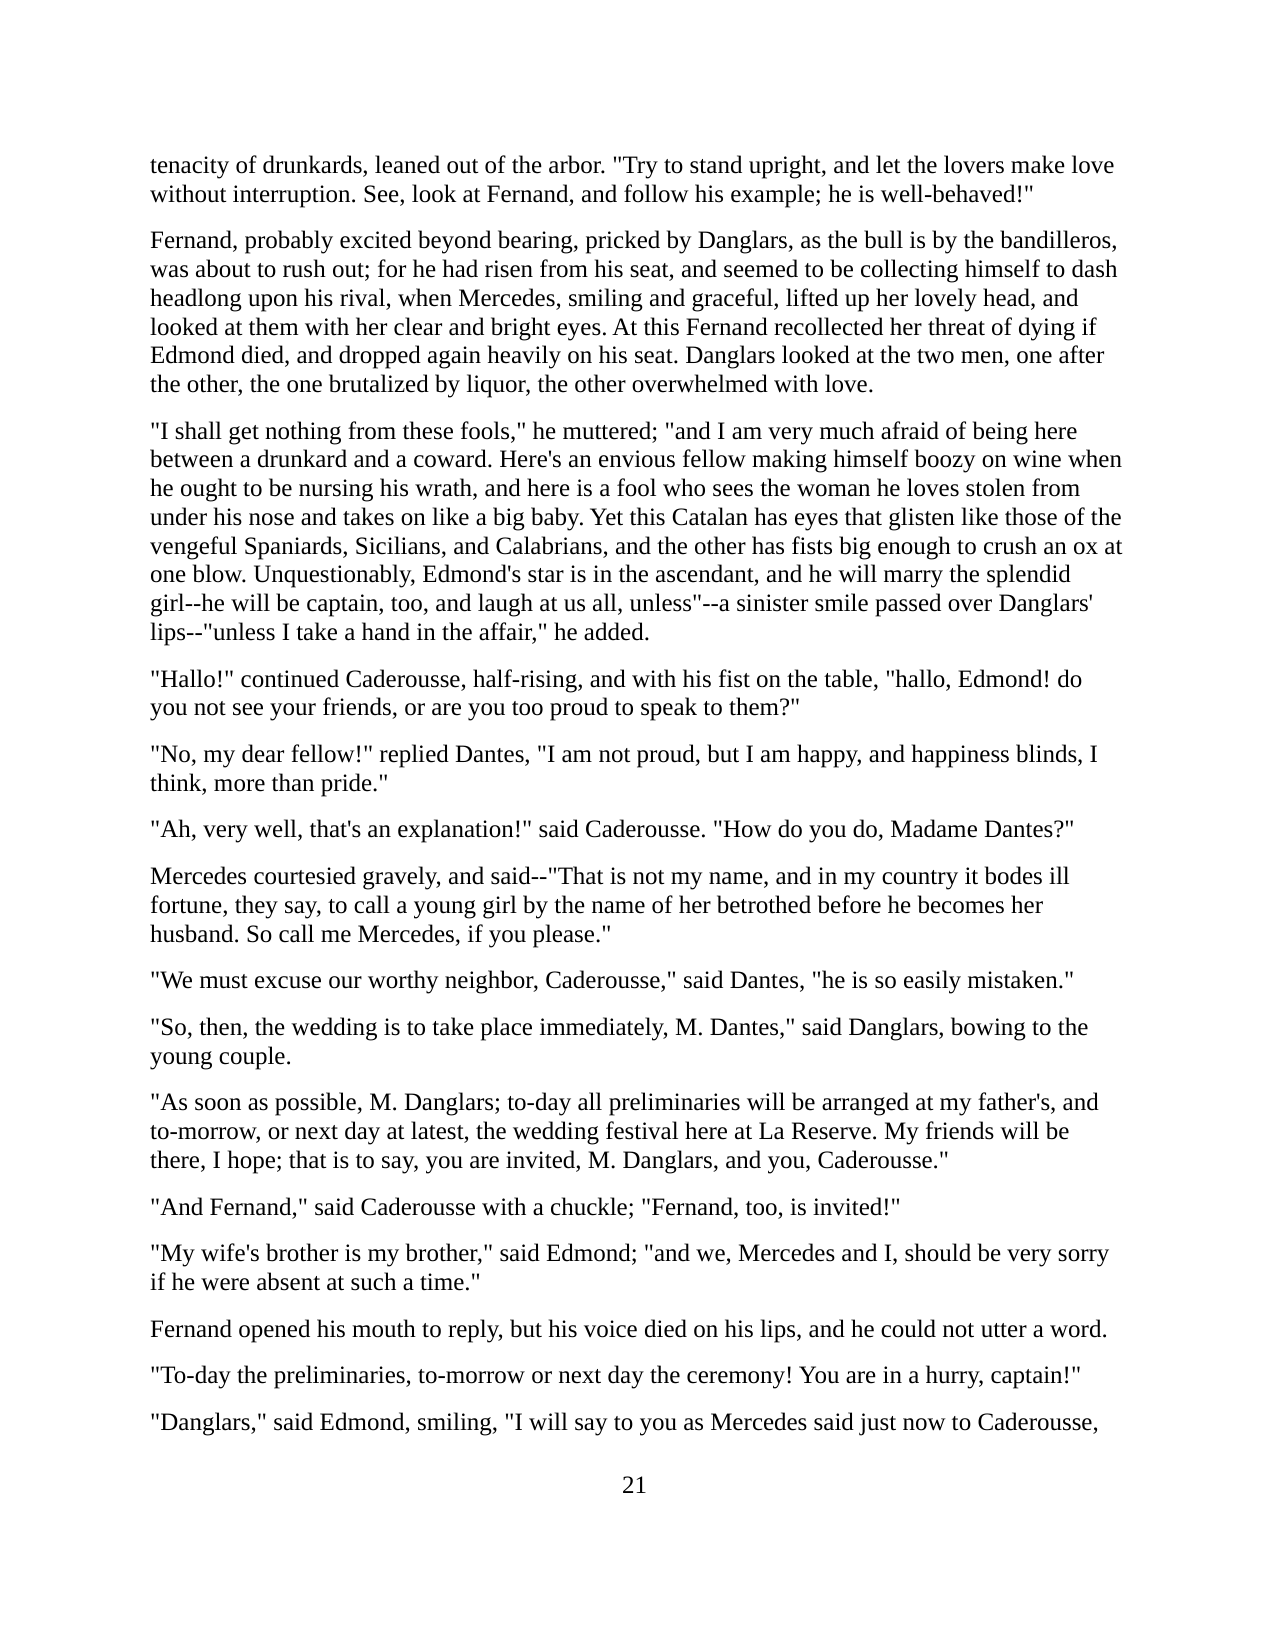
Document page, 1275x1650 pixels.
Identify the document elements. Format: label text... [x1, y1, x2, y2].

text "Danglars," said Edmond, smiling, "I will say to you as Mercedes said just now to Caderousse, [150, 1407, 1125, 1436]
text "I shall get nothing from these fools," he muttered; "and I am very much afraid of being here between a drunkard and a coward. Here's an envious fellow making himself boozy on wine when he ought to be nursing his wrath, and here is a fool who sees the woman he loves stolen from under his nose and takes on like a big baby. Yet this Catalan has eyes that glisten like those of the vengeful Spaniards, Sicilians, and Calabrians, and the other has fists big enough to crush an ox at one blow. Unquestionably, Edmond's star is in the ascendant, and he will marry the splendid girl--he will be captain, too, and laugh at us all, unless"--a sinister smile passed over Danglars' lips--"unless I take a hand in the affair," he added. [150, 416, 1125, 646]
text "Ah, very well, that's an explanation!" said Caderousse. "How do you do, Madame Dantes?" [150, 814, 1125, 843]
text "As soon as possible, M. Danglars; to-day all preliminaries will be arranged at my father's, and to-morrow, or next day at latest, the wedding festival here at La Reserve. My friends will be there, I hope; that is to say, you are invited, M. Danglars, and you, Caderousse." [150, 1087, 1125, 1174]
text Fernand, probably excited beyond bearing, pricked by Danglars, as the bull is by the bandilleros, was about to rush out; for he had risen from his seat, and seemed to be collecting himself to dash headlong upon his rival, when Mercedes, smiling and graceful, lifted up her lovely head, and looked at them with her clear and bright eyes. At this Fernand recollected her threat of dying if Edmond died, and dropped again heavily on his seat. Danglars looked at the two men, one after the other, the one brutalized by liquor, the other overwhelmed with love. [150, 225, 1125, 398]
text "So, then, the wedding is to take place immediately, M. Dantes," said Danglars, bowing to the young couple. [150, 1012, 1125, 1069]
text "No, my dear fellow!" replied Dantes, "I am not proud, but I am happy, and happiness blinds, I think, more than pride." [150, 739, 1125, 797]
text tenacity of drunkards, leaned out of the arbor. "Try to stand upright, and let the lovers make love without interruption. See, look at Fernand, and follow his example; he is well-behaved!" [150, 150, 1125, 207]
text Mercedes courtesied gravely, and said--"That is not my name, and in my country it bodes ill fortune, they say, to call a young girl by the name of her betrothed before he becomes her husband. So call me Mercedes, if you please." [150, 861, 1125, 947]
text "Hallo!" continued Caderousse, half-rising, and with his fist on the table, "hallo, Edmond! do you not see your friends, or are you too proud to speak to them?" [150, 664, 1125, 721]
text Fernand opened his mouth to reply, but his voice died on his lips, and he could not utter a word. [150, 1314, 1125, 1342]
text "And Fernand," said Caderousse with a chuckle; "Fernand, too, is invited!" [150, 1192, 1125, 1220]
text "To-day the preliminaries, to-morrow or next day the ceremony! You are in a hurry, captain!" [150, 1360, 1125, 1389]
text "We must excuse our worthy neighbor, Caderousse," said Dantes, "he is so easily mistaken." [150, 965, 1125, 994]
text "My wife's brother is my brother," said Edmond; "and we, Mercedes and I, should be very sorry if he were absent at such a time." [150, 1238, 1125, 1296]
